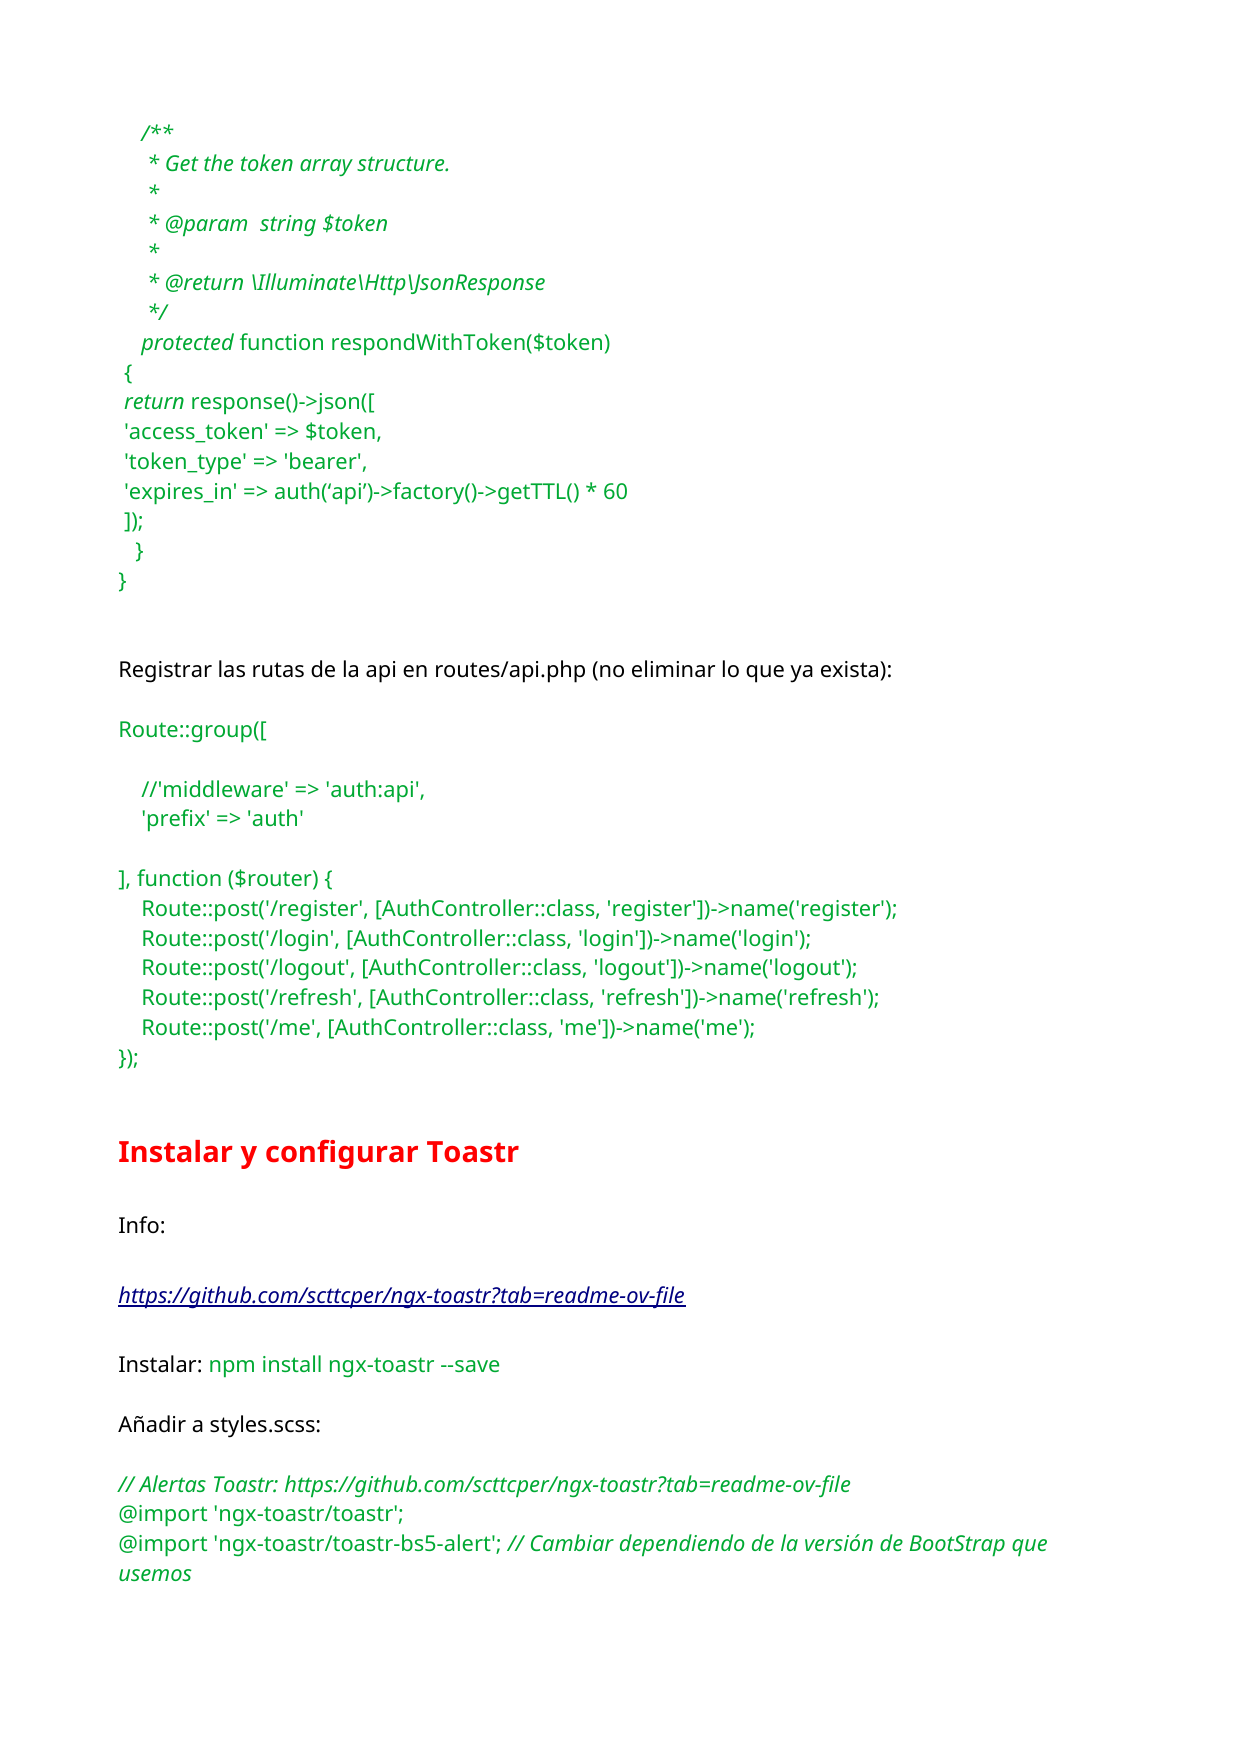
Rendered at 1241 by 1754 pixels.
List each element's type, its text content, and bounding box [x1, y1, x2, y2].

text * [118, 237, 1122, 267]
text * Get the token array structure. [118, 148, 1122, 178]
text } [118, 535, 1122, 565]
text 'prefix' => 'auth' [118, 803, 1122, 833]
text }); [118, 1042, 1122, 1071]
text @import 'ngx-toastr/toastr'; [118, 1498, 1122, 1528]
text Route::post('/login', [AuthController::class, 'login'])->name('login'); [118, 922, 1122, 952]
text * [118, 178, 1122, 207]
text } [118, 565, 1122, 595]
text 'token_type' => 'bearer', [118, 446, 1122, 476]
text // Alertas Toastr: https://github.com/scttcper/ngx-toastr?tab=readme-ov-file [118, 1468, 1122, 1498]
text ]); [118, 505, 1122, 535]
text protected function respondWithToken($token) [118, 327, 1122, 356]
text Route::post('/me', [AuthController::class, 'me'])->name('me'); [118, 1012, 1122, 1042]
text ], function ($router) { [118, 863, 1122, 893]
text Info: [118, 1210, 1122, 1240]
text Route::post('/logout', [AuthController::class, 'logout'])->name('logout'); [118, 952, 1122, 982]
text Route::post('/register', [AuthController::class, 'register'])->name('register'); [118, 893, 1122, 922]
text Route::post('/refresh', [AuthController::class, 'refresh'])->name('refresh'); [118, 982, 1122, 1012]
text */ [118, 297, 1122, 327]
text { [118, 356, 1122, 386]
text https://github.com/scttcper/ngx-toastr?tab=readme-ov-file [118, 1280, 1122, 1310]
text Registrar las rutas de la api en routes/api.php (no eliminar lo que ya exista): [118, 654, 1122, 684]
text * @return \Illuminate\Http\JsonResponse [118, 267, 1122, 297]
text Instalar y configurar Toastr [118, 1131, 1122, 1171]
text return response()->json([ [118, 386, 1122, 416]
text Route::group([ [118, 714, 1122, 744]
text //'middleware' => 'auth:api', [118, 773, 1122, 803]
text Añadir a styles.scss: [118, 1409, 1122, 1439]
text Instalar: npm install ngx-toastr --save [118, 1349, 1122, 1379]
text 'expires_in' => auth(‘api’)->factory()->getTTL() * 60 [118, 476, 1122, 505]
text @import 'ngx-toastr/toastr-bs5-alert'; // Cambiar dependiendo de la versión de BootStrap que usemos [118, 1528, 1122, 1588]
text * @param string $token [118, 207, 1122, 237]
text /** [118, 118, 1122, 148]
text 'access_token' => $token, [118, 416, 1122, 446]
